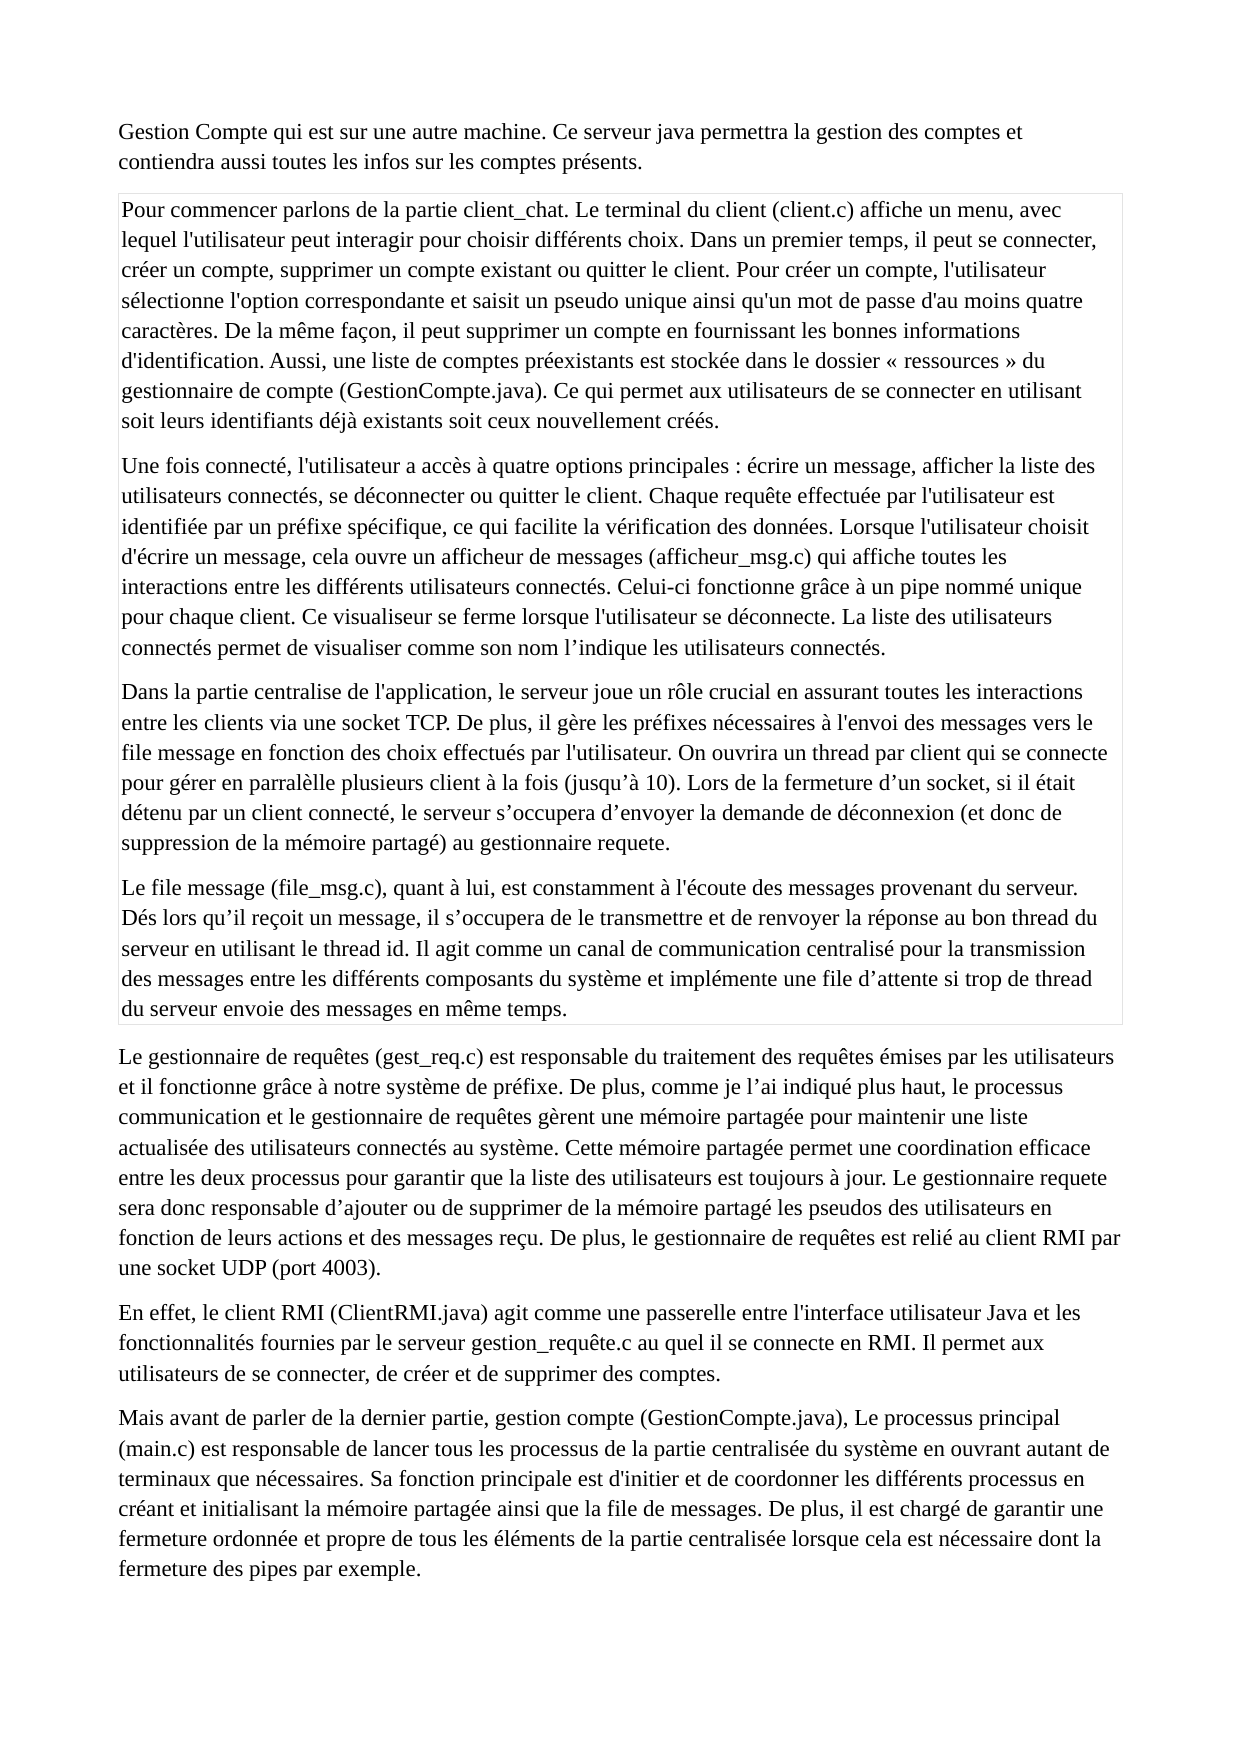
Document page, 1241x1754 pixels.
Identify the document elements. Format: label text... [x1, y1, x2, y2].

text Mais avant de parler de la dernier partie, gestion compte (GestionCompte.java), Le processus principal (main.c) est responsable de lancer tous les processus de la partie centralisée du système en ouvrant autant de terminaux que nécessaires. Sa fonction principale est d'initier et de coordonner les différents processus en créant et initialisant la mémoire partagée ainsi que la file de messages. De plus, il est chargé de garantir une fermeture ordonnée et propre de tous les éléments de la partie centralisée lorsque cela est nécessaire dont la fermeture des pipes par exemple. [118, 1404, 1122, 1582]
text Pour commencer parlons de la partie client_chat. Le terminal du client (client.c) affiche un menu, avec lequel l'utilisateur peut interagir pour choisir différents choix. Dans un premier temps, il peut se connecter, créer un compte, supprimer un compte existant ou quitter le client. Pour créer un compte, l'utilisateur sélectionne l'option correspondante et saisit un pseudo unique ainsi qu'un mot de passe d'au moins quatre caractères. De la même façon, il peut supprimer un compte en fournissant les bonnes informations d'identification. Aussi, une liste de comptes préexistants est stockée dans le dossier « ressources » du gestionnaire de compte (GestionCompte.java). Ce qui permet aux utilisateurs de se connecter en utilisant soit leurs identifiants déjà existants soit ceux nouvellement créés. [119, 194, 1122, 434]
text Le gestionnaire de requêtes (gest_req.c) est responsable du traitement des requêtes émises par les utilisateurs et il fonctionne grâce à notre système de préfixe. De plus, comme je l’ai indiqué plus haut, le processus communication et le gestionnaire de requêtes gèrent une mémoire partagée pour maintenir une liste actualisée des utilisateurs connectés au système. Cette mémoire partagée permet une coordination efficace entre les deux processus pour garantir que la liste des utilisateurs est toujours à jour. Le gestionnaire requete sera donc responsable d’ajouter ou de supprimer de la mémoire partagé les pseudos des utilisateurs en fonction de leurs actions et des messages reçu. De plus, le gestionnaire de requêtes est relié au client RMI par une socket UDP (port 4003). [118, 1043, 1122, 1281]
text Le file message (file_msg.c), quant à lui, est constamment à l'écoute des messages provenant du serveur. Dés lors qu’il reçoit un message, il s’occupera de le transmettre et de renvoyer la réponse au bon thread du serveur en utilisant le thread id. Il agit comme un canal de communication centralisé pour la transmission des messages entre les différents composants du système et implémente une file d’attente si trop de thread du serveur envoie des messages en même temps. [119, 871, 1122, 1024]
text En effet, le client RMI (ClientRMI.java) agit comme une passerelle entre l'interface utilisateur Java et les fonctionnalités fournies par le serveur gestion_requête.c au quel il se connecte en RMI. Il permet aux utilisateurs de se connecter, de créer et de supprimer des comptes. [118, 1299, 1122, 1386]
text Dans la partie centralise de l'application, le serveur joue un rôle crucial en assurant toutes les interactions entre les clients via une socket TCP. De plus, il gère les préfixes nécessaires à l'envoi des messages vers le file message en fonction des choix effectués par l'utilisateur. On ouvrira un thread par client qui se connecte pour gérer en parralèlle plusieurs client à la fois (jusqu’à 10). Lors de la fermeture d’un socket, si il était détenu par un client connecté, le serveur s’occupera d’envoyer la demande de déconnexion (et donc de suppression de la mémoire partagé) au gestionnaire requete. [119, 675, 1122, 856]
text Une fois connecté, l'utilisateur a accès à quatre options principales : écrire un message, afficher la liste des utilisateurs connectés, se déconnecter ou quitter le client. Chaque requête effectuée par l'utilisateur est identifiée par un préfixe spécifique, ce qui facilite la vérification des données. Lorsque l'utilisateur choisit d'écrire un message, cela ouvre un afficheur de messages (afficheur_msg.c) qui affiche toutes les interactions entre les différents utilisateurs connectés. Celui-ci fonctionne grâce à un pipe nommé unique pour chaque client. Ce visualiseur se ferme lorsque l'utilisateur se déconnecte. La liste des utilisateurs connectés permet de visualiser comme son nom l’indique les utilisateurs connectés. [119, 449, 1122, 660]
text Gestion Compte qui est sur une autre machine. Ce serveur java permettra la gestion des comptes et contiendra aussi toutes les infos sur les comptes présents. [118, 118, 1122, 175]
